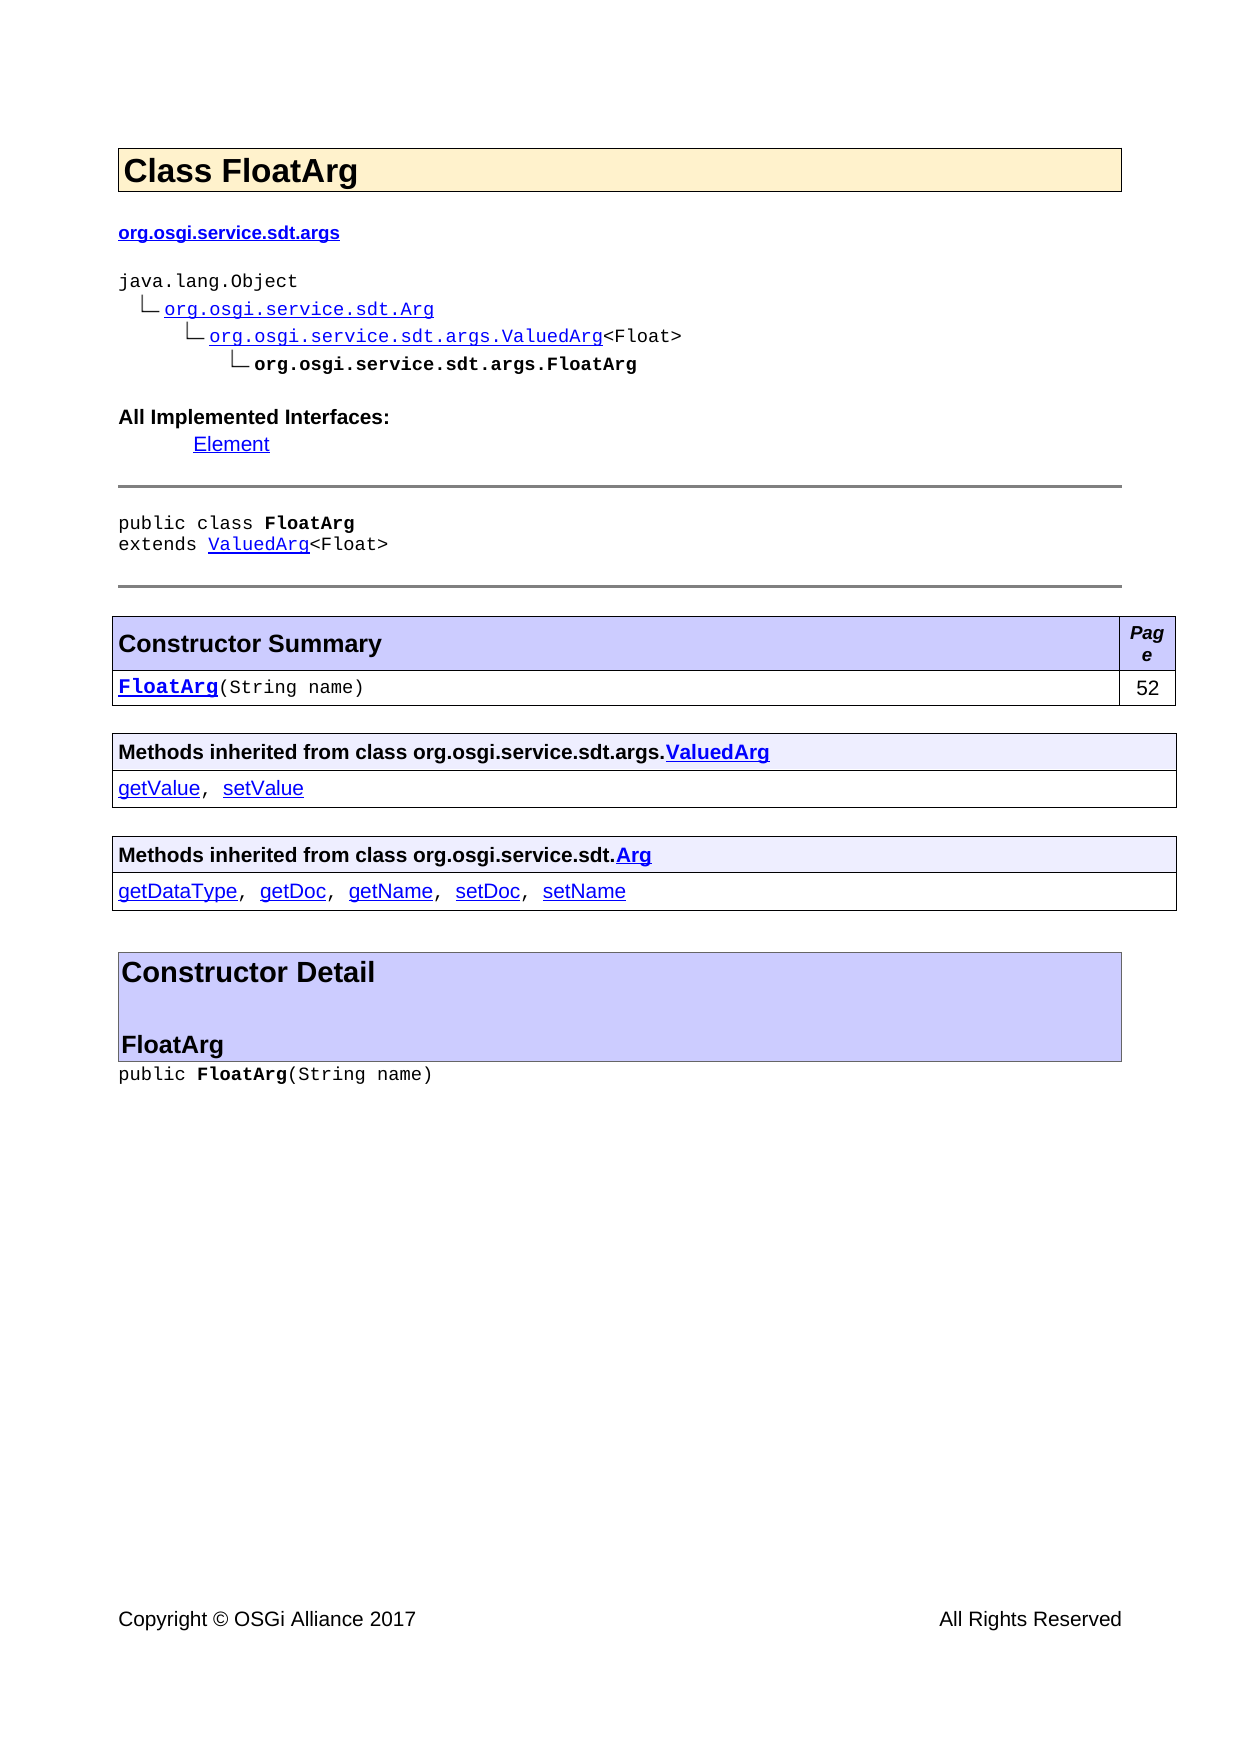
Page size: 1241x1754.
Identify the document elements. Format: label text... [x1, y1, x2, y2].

picture [140, 293, 164, 316]
text org.osgi.service.sdt.args.ValuedArg<Float> [118, 321, 1122, 348]
text org.osgi.service.sdt.Arg [118, 293, 1122, 321]
picture [230, 348, 254, 371]
text public class FloatArg [118, 514, 1122, 535]
subtitle Class FloatArg [119, 149, 1121, 191]
table_cell FloatArg(String name) [113, 671, 1119, 704]
table_header Constructor Summary [113, 617, 1119, 670]
table_header Methods inherited from class org.osgi.service.sdt.Arg [113, 837, 1176, 872]
text extends ValuedArg<Float> [118, 535, 1122, 556]
text org.osgi.service.sdt.args.FloatArg [118, 348, 1122, 376]
table_cell 52 [1120, 671, 1175, 704]
text java.lang.Object [118, 272, 1122, 293]
table_cell getValue, setValue [113, 771, 1176, 807]
table_cell getDataType, getDoc, getName, setDoc, setName [113, 873, 1176, 909]
text org.osgi.service.sdt.args [118, 221, 1122, 243]
table_header Methods inherited from class org.osgi.service.sdt.args.ValuedArg [113, 734, 1176, 769]
text public FloatArg(String name) [118, 1064, 1122, 1086]
picture [185, 321, 209, 343]
subtitle Constructor Detail [119, 953, 1121, 988]
text Element [193, 431, 1122, 455]
subtitle FloatArg [119, 1027, 1121, 1061]
subtitle All Implemented Interfaces: [118, 405, 1122, 429]
table_header Page [1120, 617, 1175, 670]
